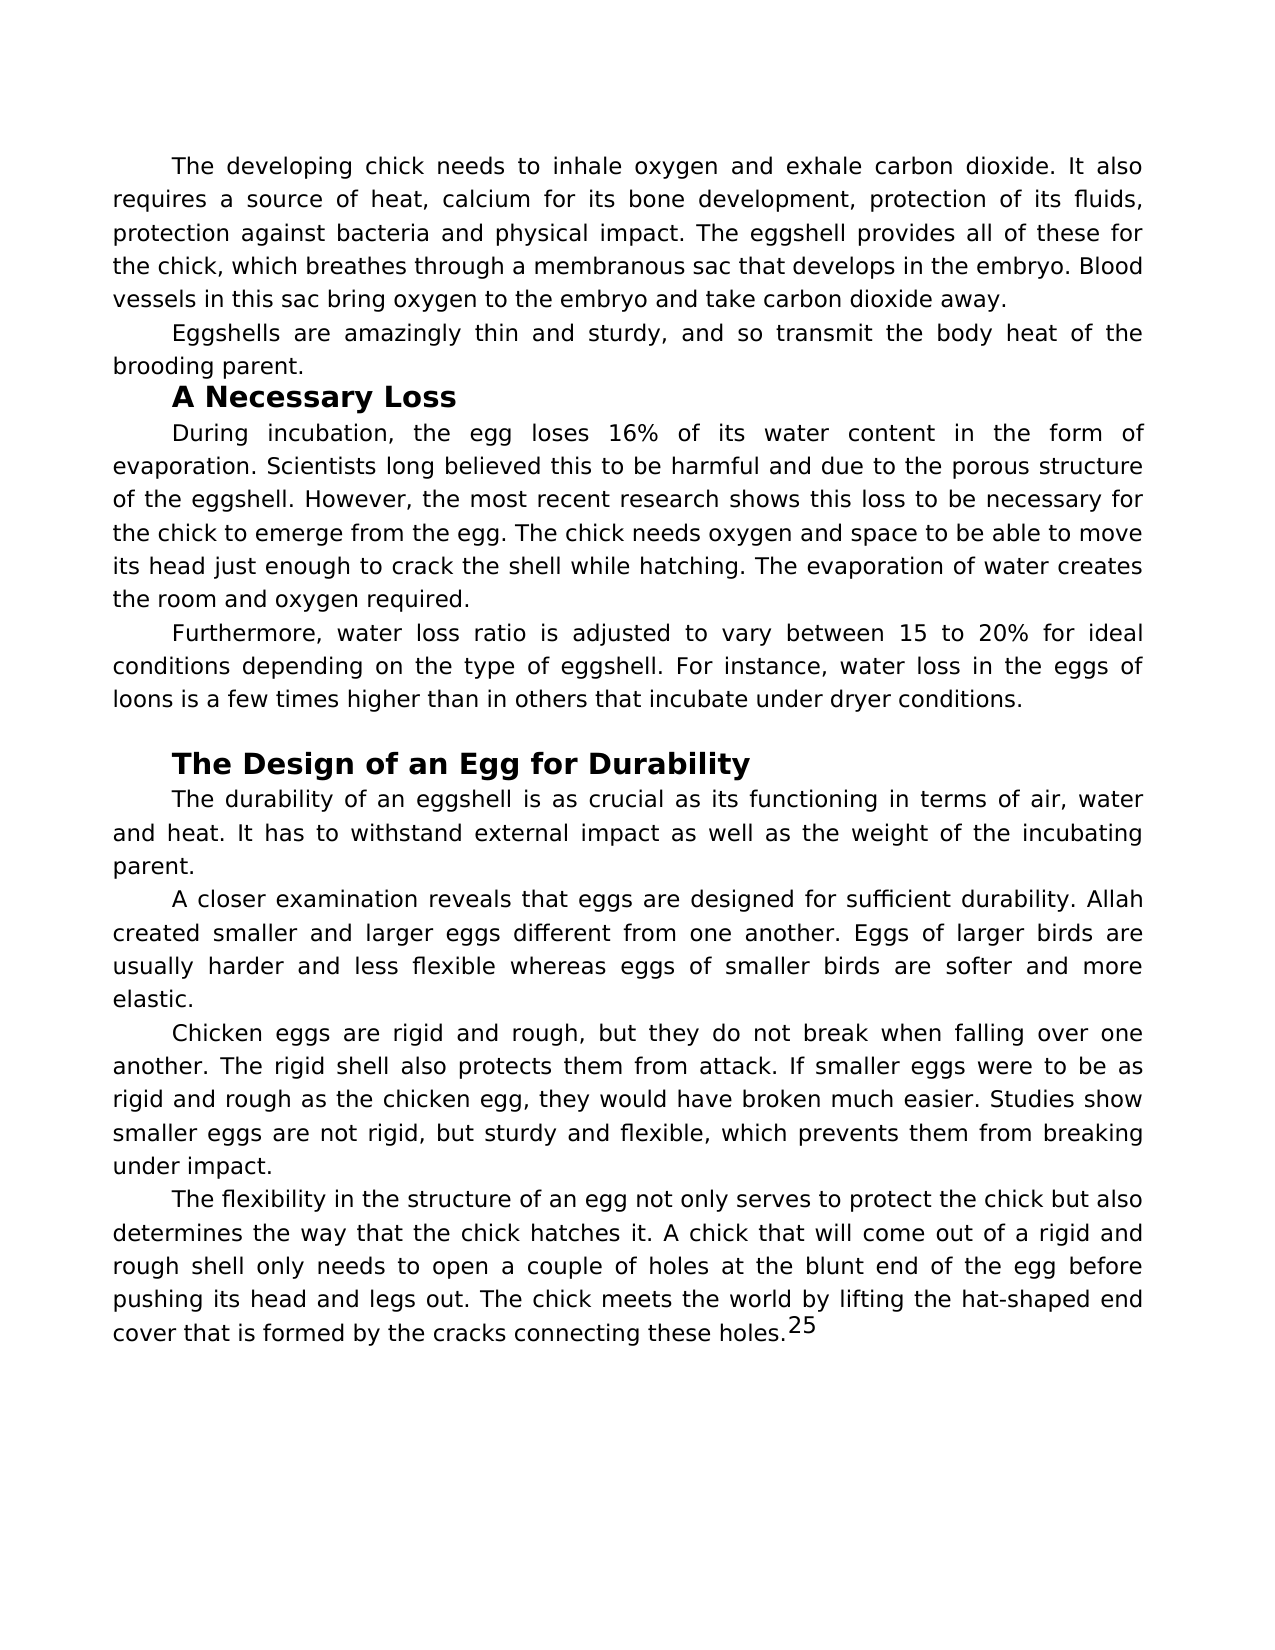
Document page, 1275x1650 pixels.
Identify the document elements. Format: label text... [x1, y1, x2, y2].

text The flexibility in the structure of an egg not only serves to protect the chick but also determines the way that the chick hatches it. A chick that will come out of a rigid and rough shell only needs to open a couple of holes at the blunt end of the egg before pushing its head and legs out. The chick meets the world by lifting the hat-shaped end cover that is formed by the cracks connecting these holes.25 [112, 1181, 1145, 1348]
text Chicken eggs are rigid and rough, but they do not break when falling over one another. The rigid shell also protects them from attack. If smaller eggs were to be as rigid and rough as the chicken egg, they would have broken much easier. Studies show smaller eggs are not rigid, but sturdy and flexible, which prevents them from breaking under impact. [112, 1014, 1145, 1181]
text A closer examination reveals that eggs are designed for sufficient durability. Allah created smaller and larger eggs different from one another. Eggs of larger birds are usually harder and less flexible whereas eggs of smaller birds are softer and more elastic. [112, 881, 1145, 1014]
text During incubation, the egg loses 16% of its water content in the form of evaporation. Scientists long believed this to be harmful and due to the porous structure of the eggshell. However, the most recent research shows this loss to be necessary for the chick to emerge from the egg. The chick needs oxygen and space to be able to move its head just enough to crack the shell while hatching. The evaporation of water creates the room and oxygen required. [112, 414, 1145, 614]
text Furthermore, water loss ratio is adjusted to vary between 15 to 20% for ideal conditions depending on the type of eggshell. For instance, water loss in the eggs of loons is a few times higher than in others that incubate under dryer conditions. [112, 614, 1145, 714]
text The Design of an Egg for Durability [112, 748, 1145, 781]
text The durability of an eggshell is as crucial as its functioning in terms of air, water and heat. It has to withstand external impact as well as the weight of the incubating parent. [112, 781, 1145, 881]
text A Necessary Loss [112, 381, 1145, 414]
text The developing chick needs to inhale oxygen and exhale carbon dioxide. It also requires a source of heat, calcium for its bone development, protection of its fluids, protection against bacteria and physical impact. The eggshell provides all of these for the chick, which breathes through a membranous sac that develops in the embryo. Blood vessels in this sac bring oxygen to the embryo and take carbon dioxide away. [112, 148, 1145, 314]
text Eggshells are amazingly thin and sturdy, and so transmit the body heat of the brooding parent. [112, 314, 1145, 381]
